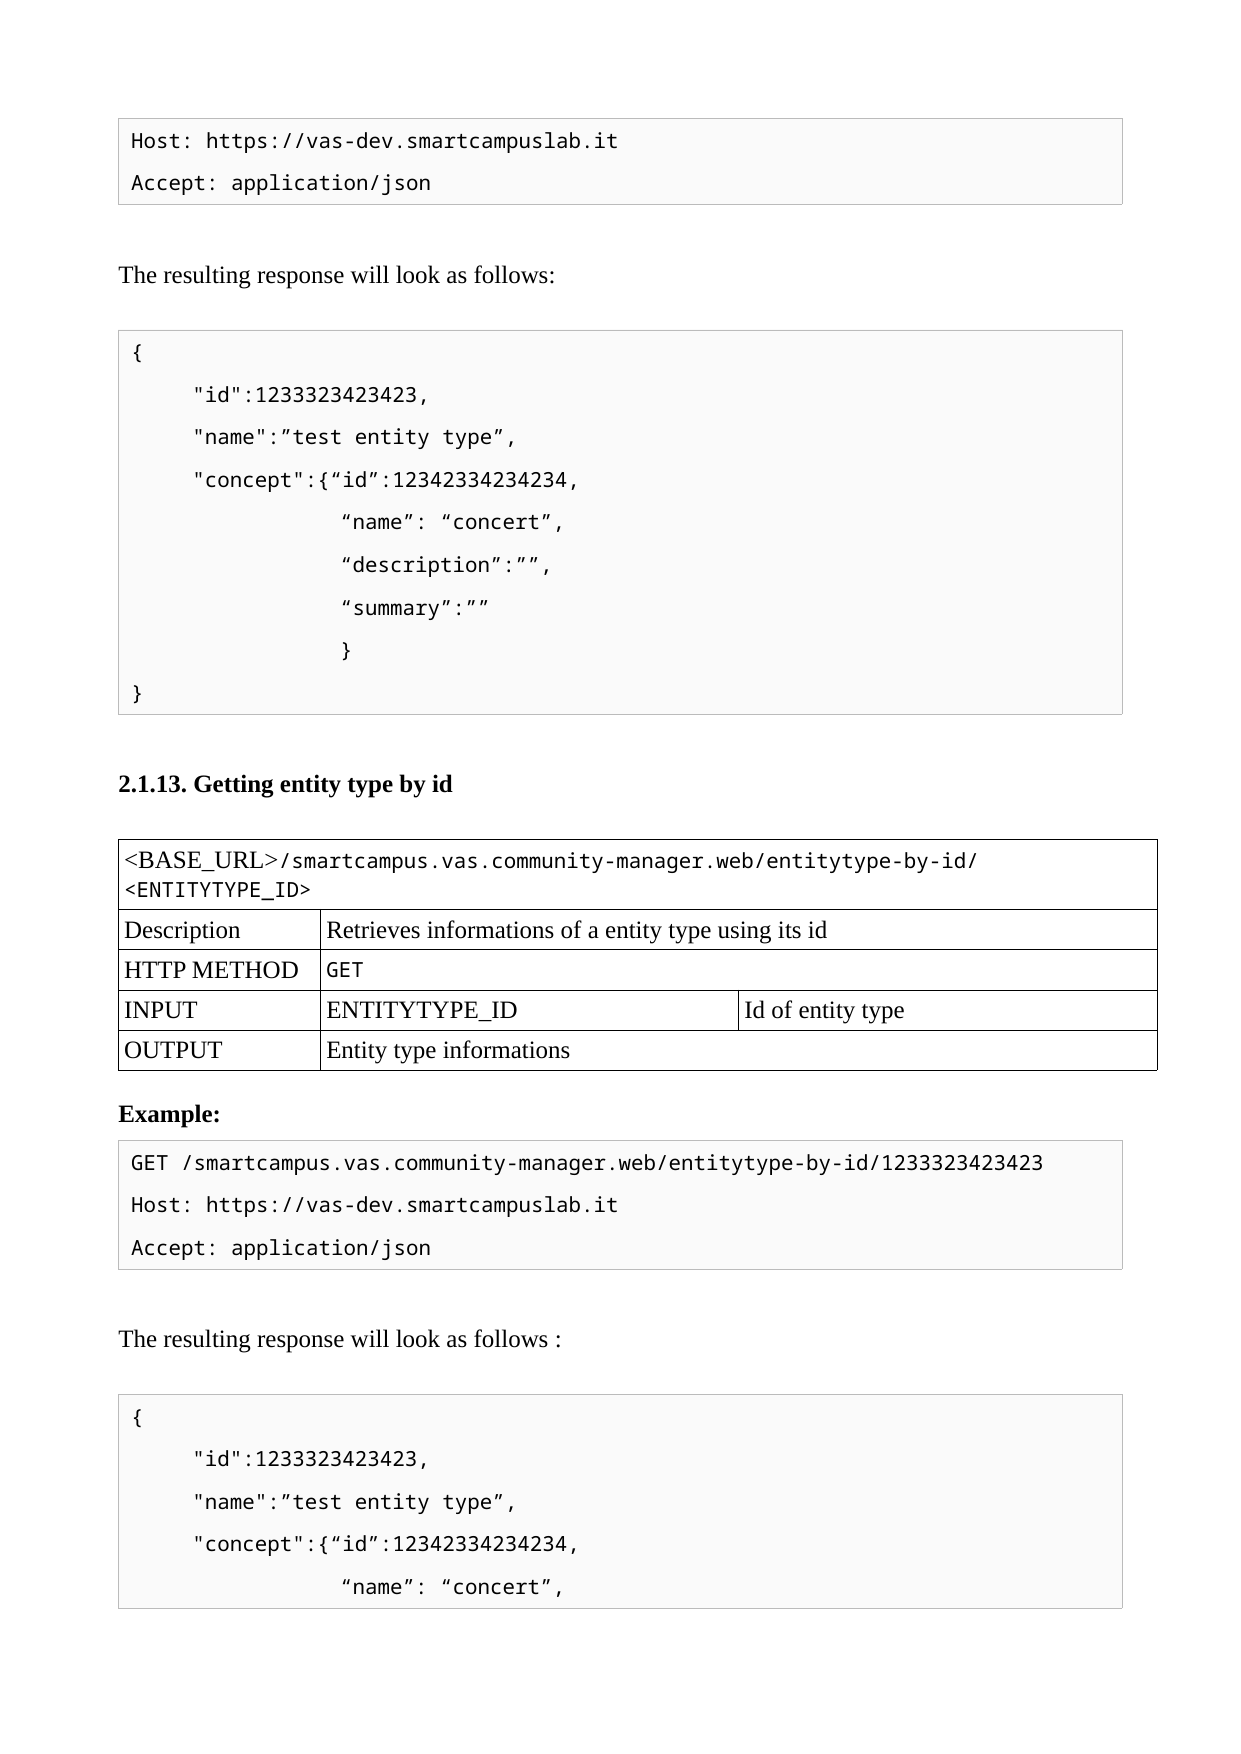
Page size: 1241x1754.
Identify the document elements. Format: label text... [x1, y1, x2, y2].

text “description”:””, [119, 542, 1122, 578]
text The resulting response will look as follows : [118, 1324, 1122, 1353]
text GET /smartcampus.vas.community-manager.web/entitytype-by-id/1233323423423 [119, 1141, 1122, 1176]
table_cell Id of entity type [739, 991, 1157, 1030]
text Example: [118, 1099, 1122, 1128]
text “summary”:”” [119, 585, 1122, 621]
text } [119, 670, 1122, 714]
table_cell Entity type informations [321, 1031, 1157, 1070]
table_cell HTTP METHOD [119, 950, 320, 989]
text Accept: application/json [119, 161, 1122, 204]
text { [119, 1395, 1122, 1430]
table_cell Retrieves informations of a entity type using its id [321, 910, 1157, 949]
text “name”: “concert”, [119, 1564, 1122, 1608]
text "name":”test entity type”, [119, 1479, 1122, 1515]
table_cell INPUT [119, 991, 320, 1030]
text Accept: application/json [119, 1225, 1122, 1269]
text 2.1.13. Getting entity type by id [118, 769, 1122, 798]
table_cell GET [321, 950, 1157, 989]
table_cell ENTITYTYPE_ID [321, 991, 738, 1030]
text "id":1233323423423, [119, 372, 1122, 408]
text Host: https://vas-dev.smartcampuslab.it [119, 119, 1122, 154]
text The resulting response will look as follows: [118, 260, 1122, 288]
text Host: https://vas-dev.smartcampuslab.it [119, 1183, 1122, 1219]
text “name”: “concert”, [119, 500, 1122, 536]
text } [119, 628, 1122, 664]
text "name":”test entity type”, [119, 415, 1122, 451]
table_header <BASE_URL>/smartcampus.vas.community-manager.web/entitytype-by-id/<ENTITYTYPE_ID> [119, 840, 1157, 909]
text "concept":{“id”:12342334234234, [119, 457, 1122, 493]
text "concept":{“id”:12342334234234, [119, 1522, 1122, 1558]
text { [119, 331, 1122, 366]
table_cell Description [119, 910, 320, 949]
text "id":1233323423423, [119, 1437, 1122, 1473]
table_cell OUTPUT [119, 1031, 320, 1070]
